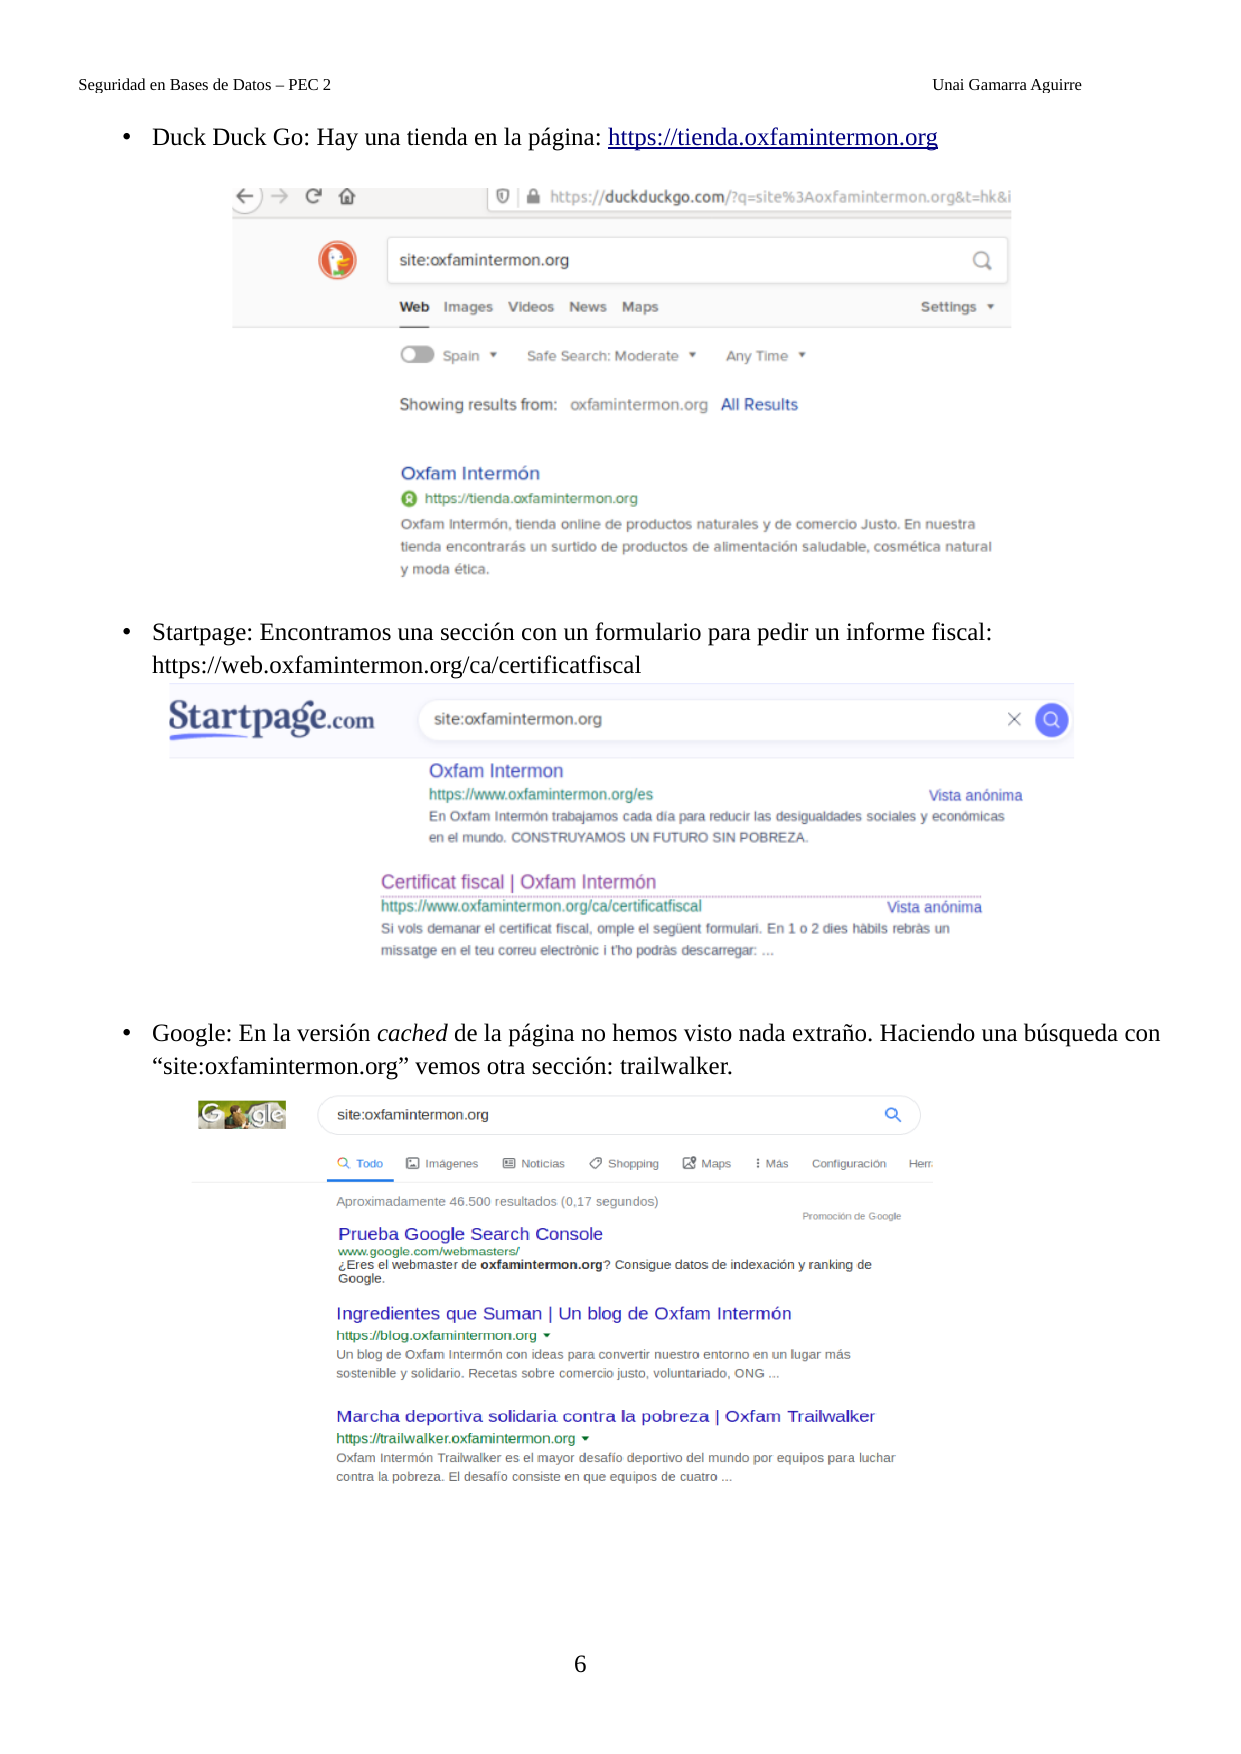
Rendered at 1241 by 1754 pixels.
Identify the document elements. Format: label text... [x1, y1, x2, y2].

list Startpage: Encontramos una sección con un formulario para pedir un informe fiscal: [122, 617, 1165, 646]
list Duck Duck Go: Hay una tienda en la página: https://tienda.oxfamintermon.org [122, 122, 1165, 151]
picture [288, 865, 1010, 982]
picture [232, 188, 1012, 592]
list https://web.oxfamintermon.org/ca/certificatfiscal [122, 651, 1165, 679]
list Google: En la versión cached de la página no hemos visto nada extraño. Haciendo una búsqueda con “site:oxfamintermon.org” vemos otra sección: trailwalker. [122, 1018, 1165, 1080]
picture [169, 683, 1075, 849]
picture [191, 1092, 933, 1495]
